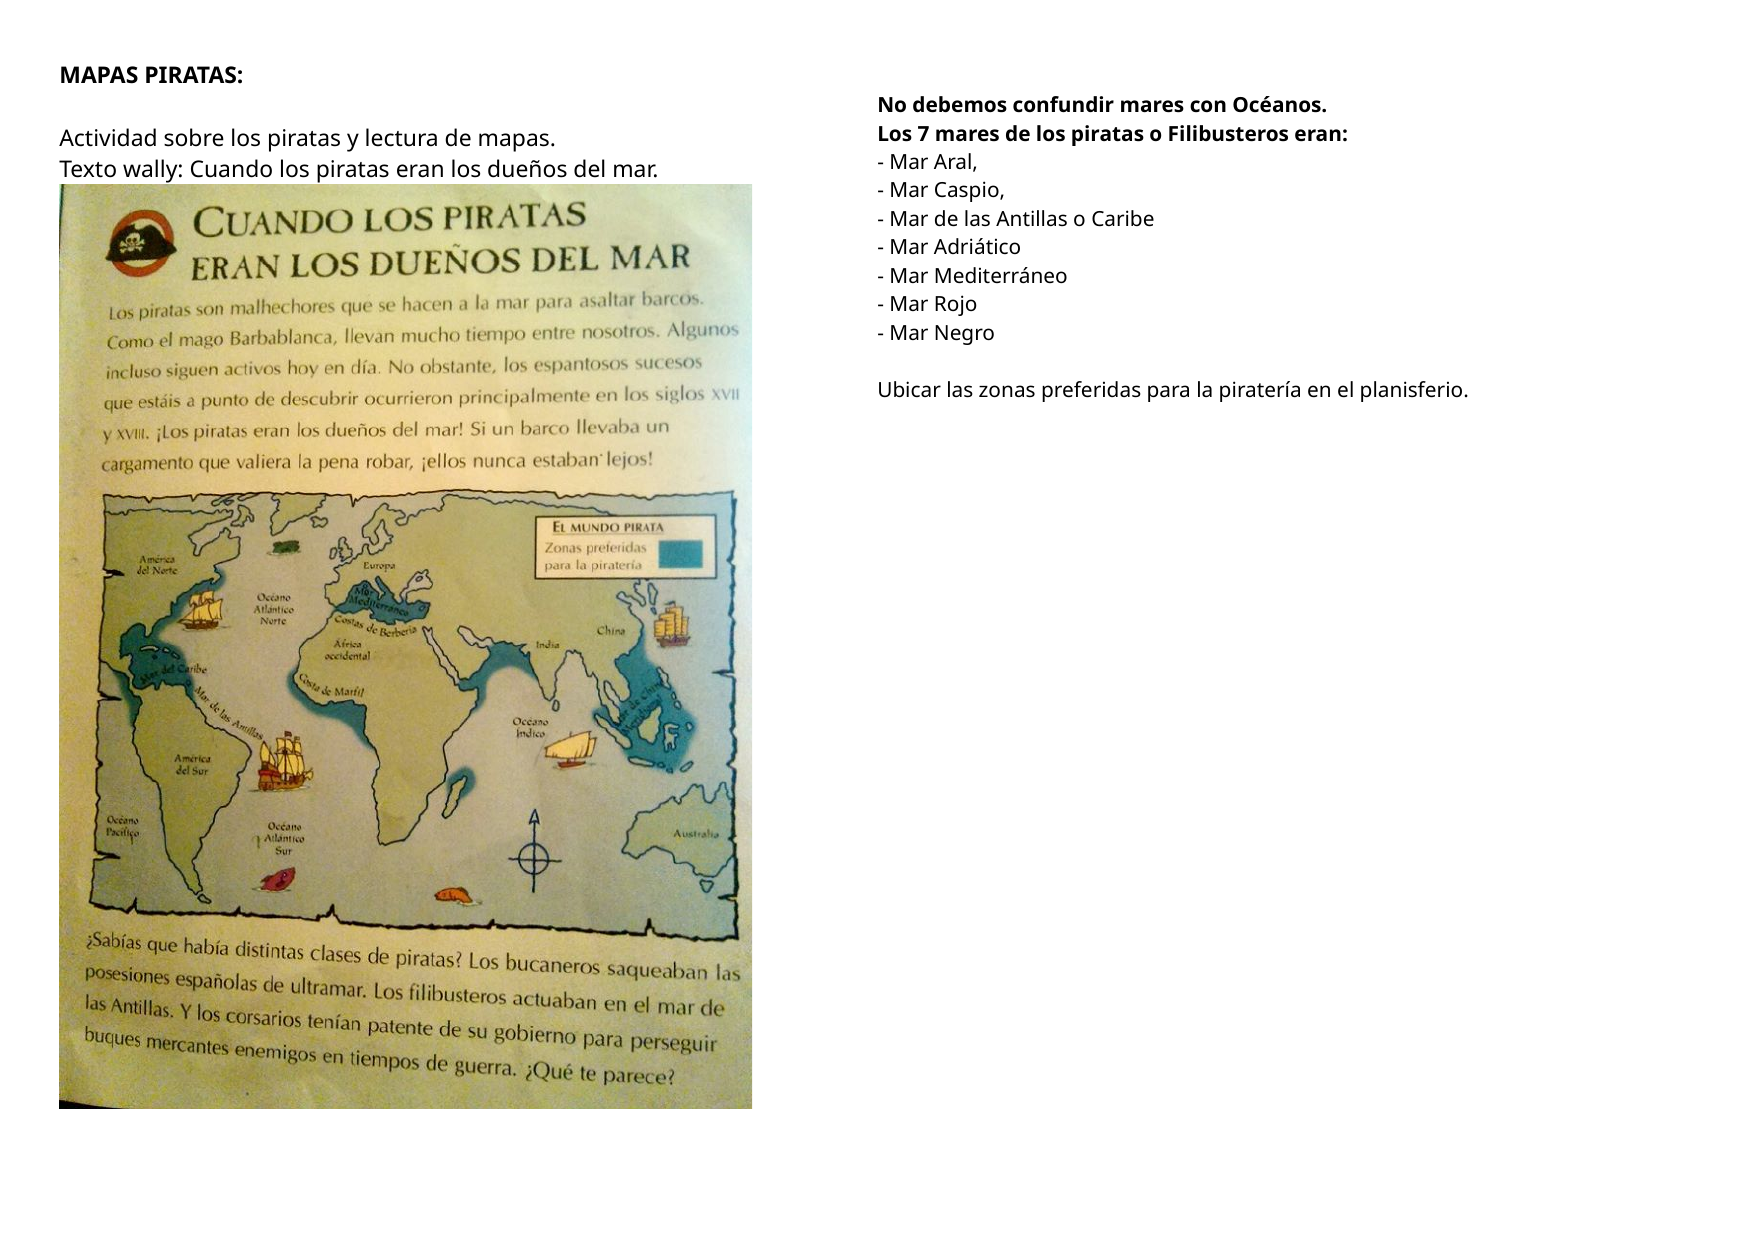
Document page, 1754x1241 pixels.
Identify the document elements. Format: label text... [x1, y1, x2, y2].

text Actividad sobre los piratas y lectura de mapas. [59, 122, 877, 153]
text Ubicar las zonas preferidas para la piratería en el planisferio. [877, 375, 1695, 403]
picture [59, 184, 753, 1109]
text MAPAS PIRATAS: [59, 59, 877, 90]
text - Mar Mediterráneo [877, 261, 1695, 289]
text No debemos confundir mares con Océanos. [877, 90, 1695, 119]
text - Mar Adriático [877, 232, 1695, 261]
text Los 7 mares de los piratas o Filibusteros eran: [877, 119, 1695, 147]
text - Mar Aral, [877, 147, 1695, 176]
text - Mar Rojo [877, 289, 1695, 318]
text - Mar de las Antillas o Caribe [877, 204, 1695, 232]
text Texto wally: Cuando los piratas eran los dueños del mar. [59, 153, 877, 184]
text - Mar Caspio, [877, 176, 1695, 204]
text - Mar Negro [877, 318, 1695, 346]
